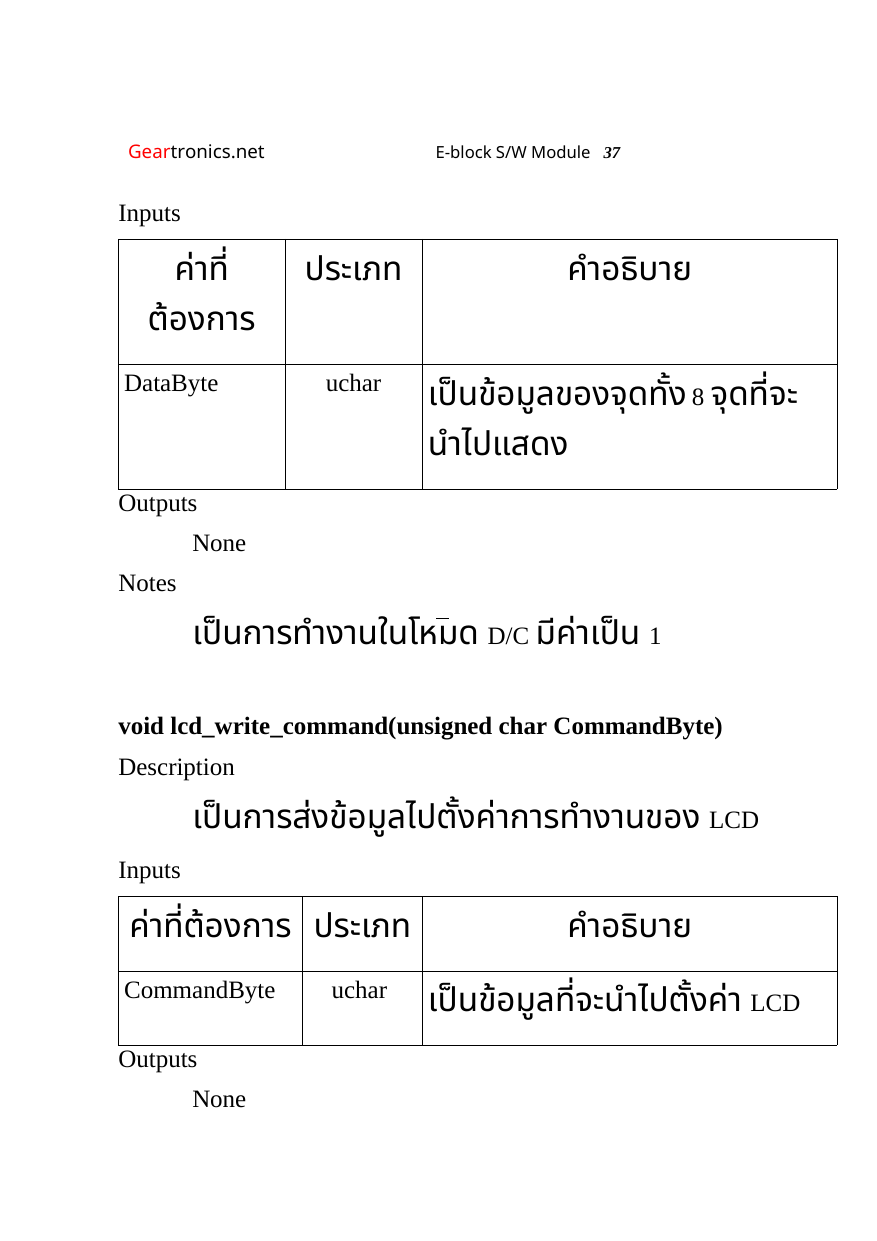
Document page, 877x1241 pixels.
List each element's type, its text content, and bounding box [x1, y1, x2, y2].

text Inputs [118, 856, 837, 883]
table_cell uchar [286, 365, 422, 489]
table_header ค่าที่ต้องการ [119, 240, 285, 364]
text void lcd_write_command(unsigned char CommandByte) [118, 712, 837, 740]
text None [118, 529, 837, 557]
text Outputs [118, 1046, 837, 1073]
text None [118, 1085, 837, 1113]
text Notes [118, 569, 837, 597]
text Inputs [118, 199, 837, 226]
table_header คำอธิบาย [423, 240, 837, 364]
text เป็นการทำงานในโหมด D/C มีค่าเป็น 1 [118, 609, 837, 660]
table_header ค่าที่ต้องการ [119, 897, 302, 971]
text Outputs [118, 490, 837, 516]
table_header ประเภท [286, 240, 422, 364]
table_cell เป็นข้อมูลของจุดทั้ง8 จุดที่จะนำไปแสดง [423, 365, 837, 489]
table_header คำอธิบาย [423, 897, 837, 971]
table_cell DataByte [119, 365, 285, 489]
table_cell uchar [303, 972, 422, 1045]
table_header ประเภท [303, 897, 422, 971]
table_cell เป็นข้อมูลที่จะนำไปตั้งค่า LCD [423, 972, 837, 1045]
table_cell CommandByte [119, 972, 302, 1045]
text เป็นการส่งข้อมูลไปตั้งค่าการทำงานของ LCD [118, 793, 837, 843]
text Description [118, 753, 837, 780]
